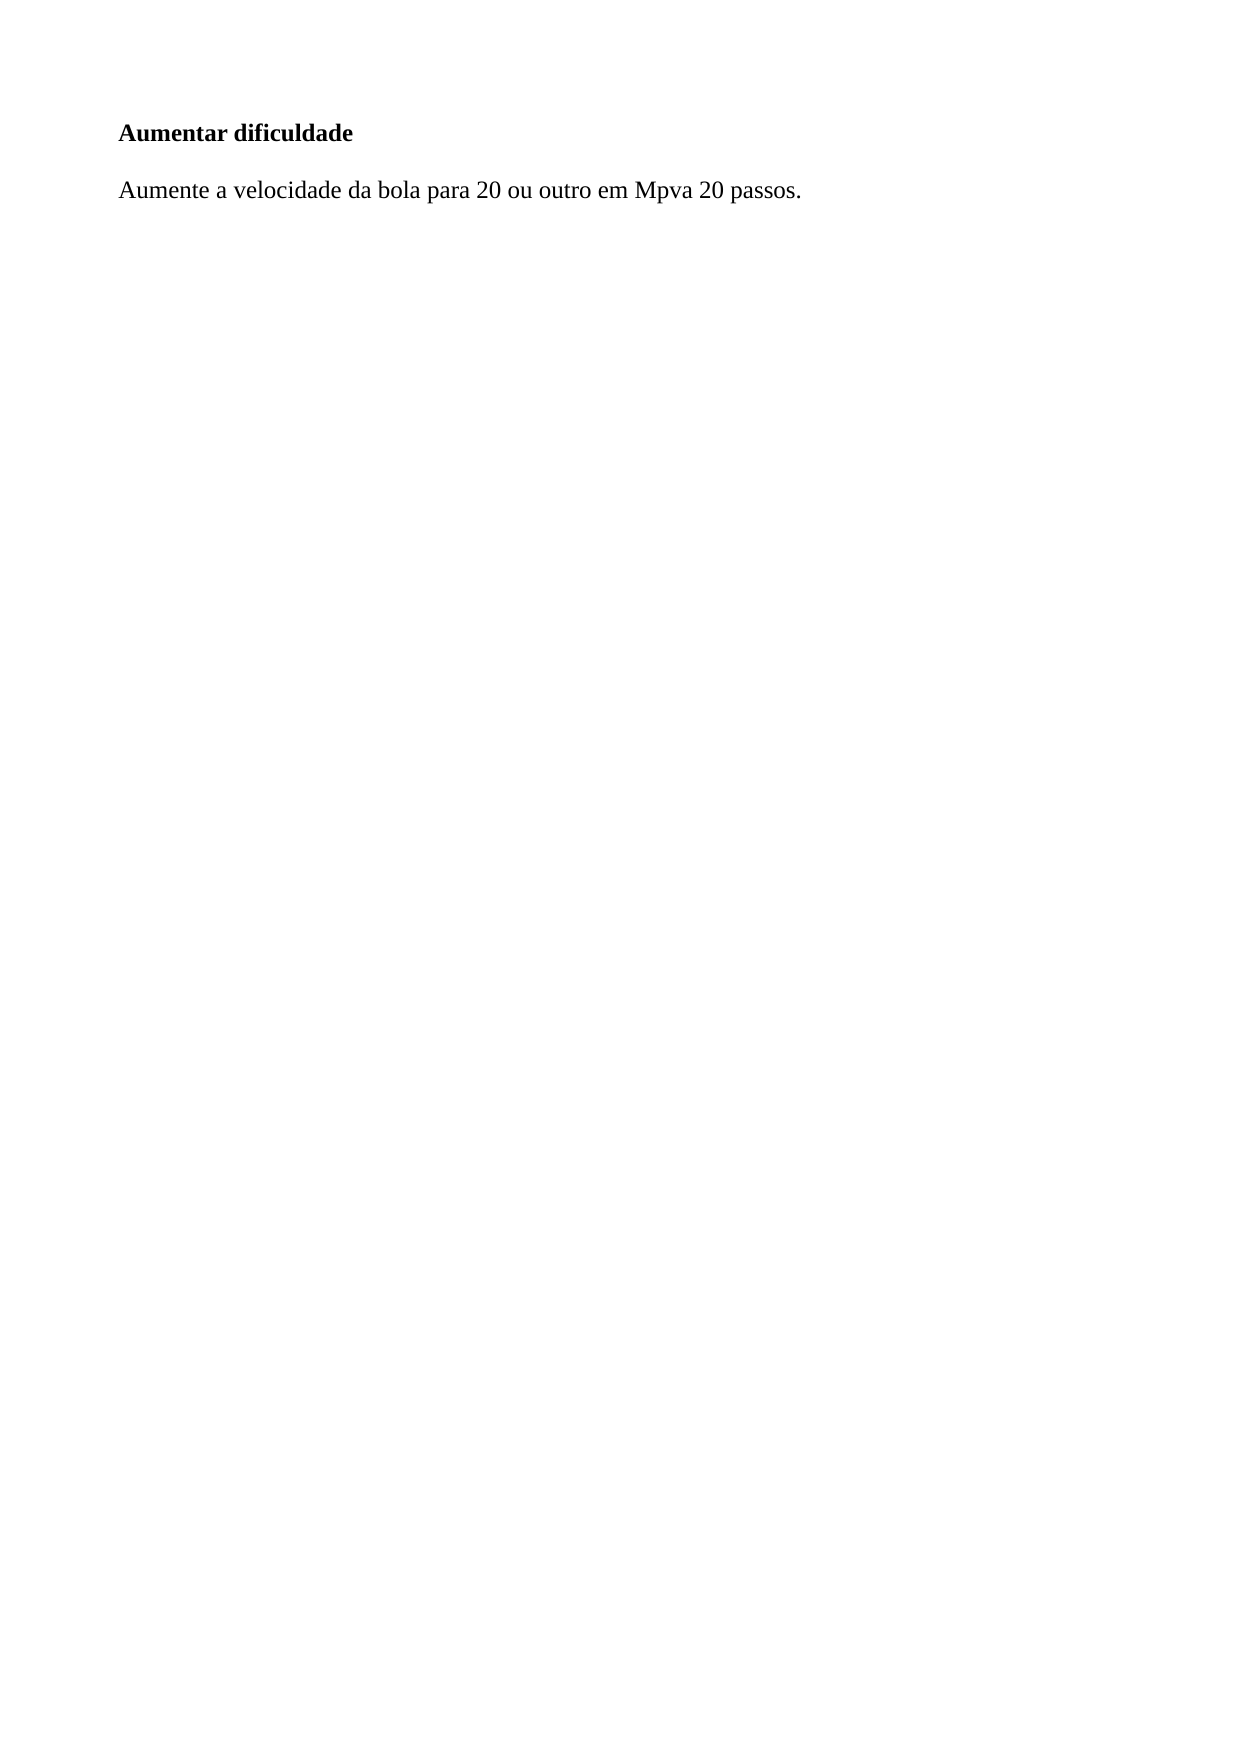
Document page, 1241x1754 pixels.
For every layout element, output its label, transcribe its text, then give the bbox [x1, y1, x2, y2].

text Aumentar dificuldade [118, 118, 1122, 147]
text Aumente a velocidade da bola para 20 ou outro em Mpva 20 passos. [118, 176, 1122, 204]
